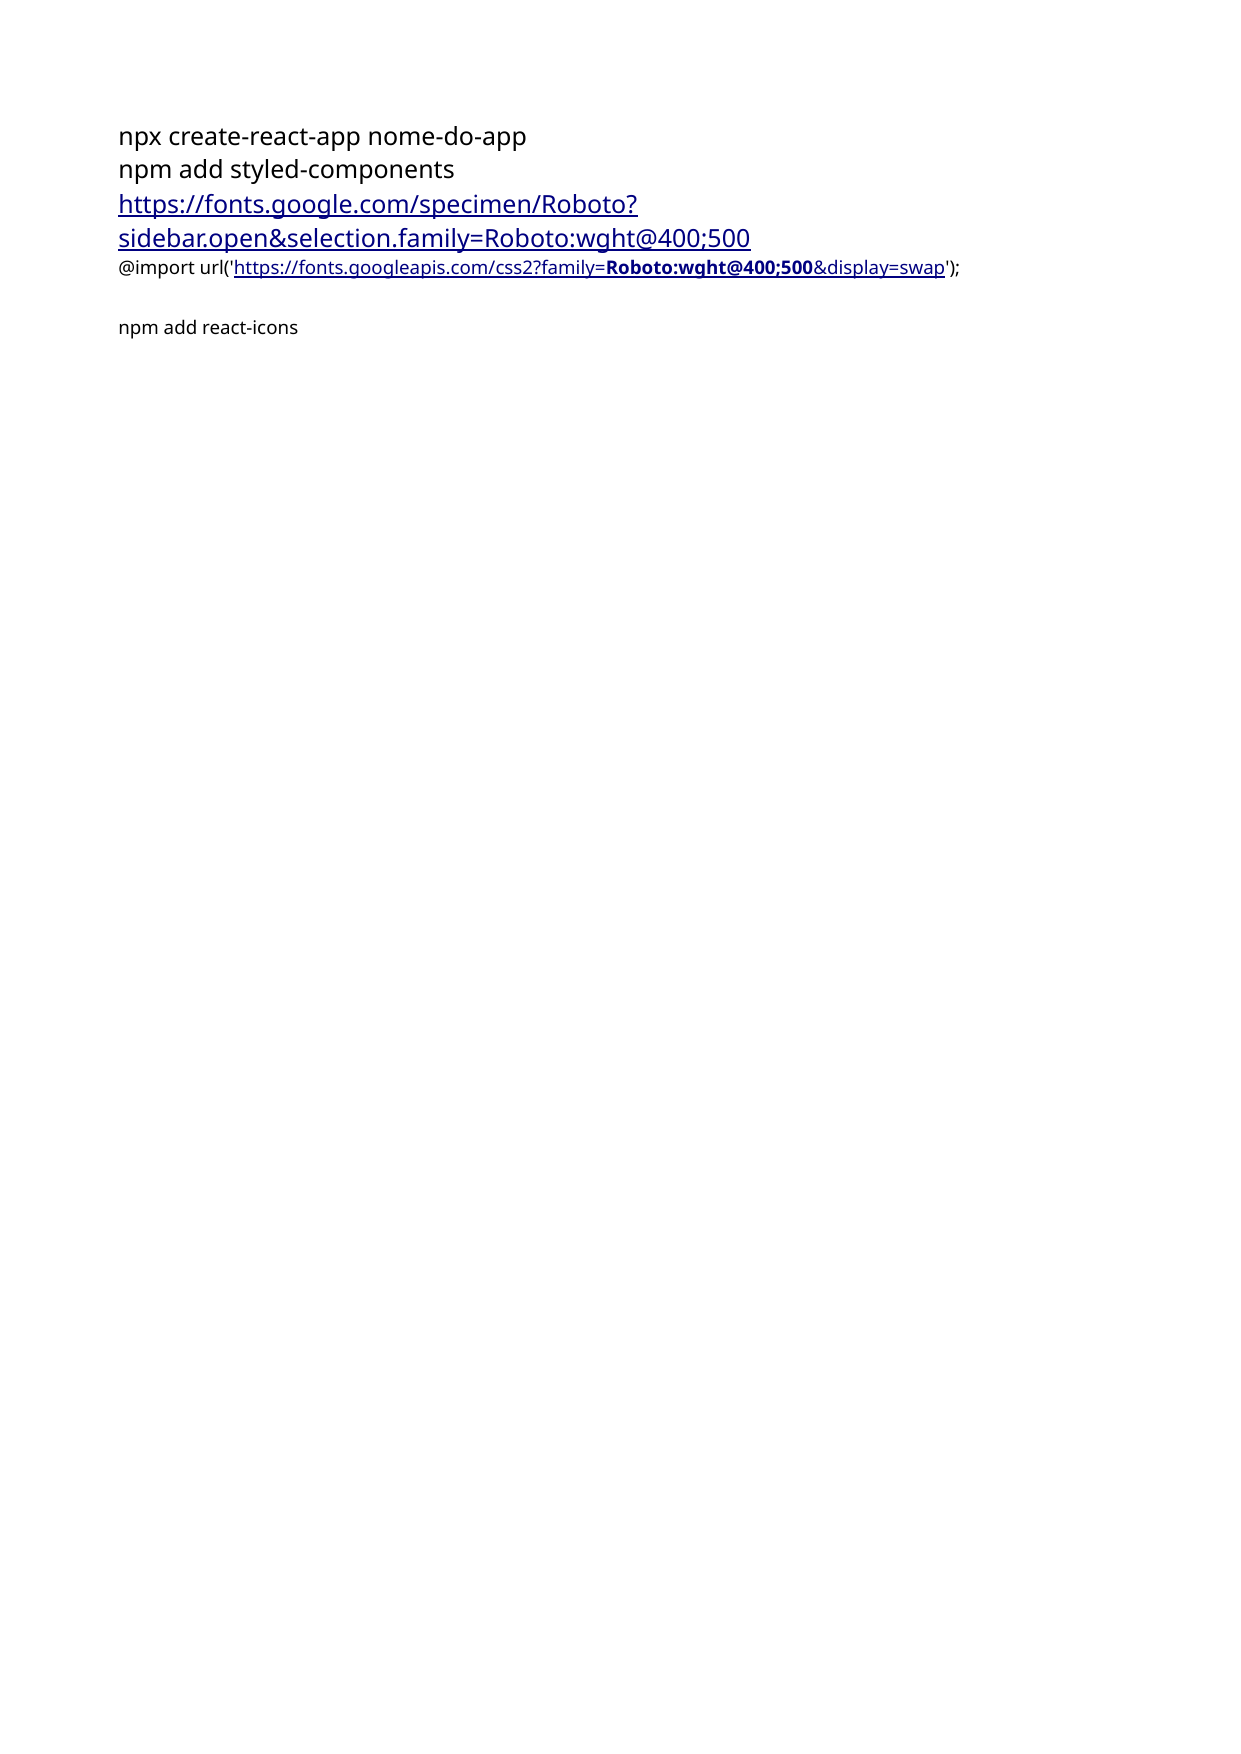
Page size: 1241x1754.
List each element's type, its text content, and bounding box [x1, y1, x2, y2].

text https://fonts.google.com/specimen/Roboto?sidebar.open&selection.family=Roboto:wght@400;500 [118, 186, 1122, 254]
text @import url('https://fonts.googleapis.com/css2?family=Roboto:wght@400;500&display=swap'); [118, 254, 1122, 280]
text npx create-react-app nome-do-app [118, 118, 1122, 152]
text npm add react-icons [118, 314, 1122, 339]
text npm add styled-components [118, 152, 1122, 186]
